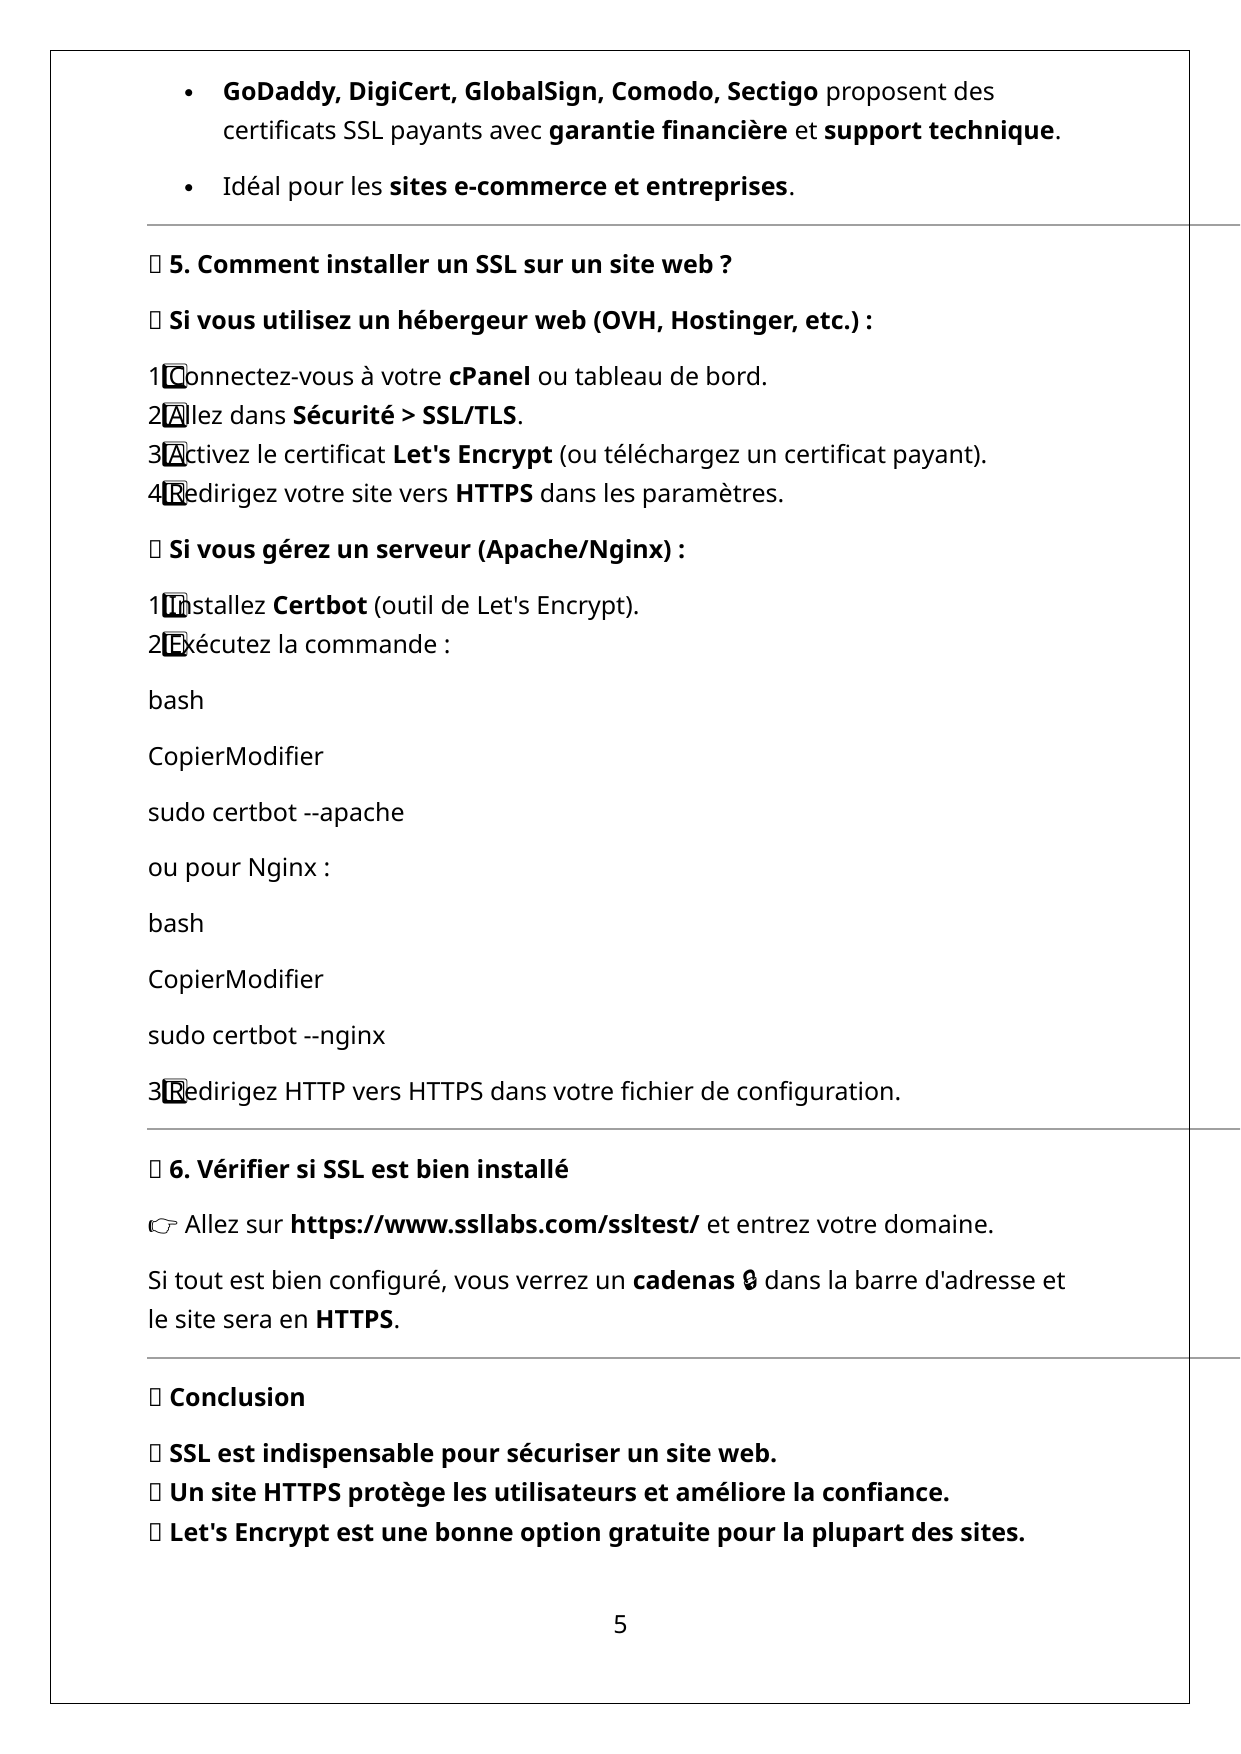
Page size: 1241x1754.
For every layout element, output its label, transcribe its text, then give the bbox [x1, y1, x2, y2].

text 🔧 Si vous gérez un serveur (Apache/Nginx) : [148, 532, 1093, 566]
text 👉 Allez sur https://www.ssllabs.com/ssltest/ et entrez votre domaine. [148, 1207, 1093, 1241]
text ou pour Nginx : [148, 850, 1093, 884]
text bash [148, 682, 1093, 717]
text 📌 SSL est indispensable pour sécuriser un site web. 📌 Un site HTTPS protège les utilisateurs et améliore la confiance. 📌 Let's Encrypt est une bonne option gratuite pour la plupart des sites. [148, 1436, 1093, 1548]
text 🔹 5. Comment installer un SSL sur un site web ? [148, 247, 1093, 281]
text sudo certbot --nginx [148, 1017, 1093, 1052]
text sudo certbot --apache [148, 794, 1093, 828]
text CopierModifier [148, 738, 1093, 772]
text 3️⃣ Redirigez HTTP vers HTTPS dans votre fichier de configuration. [148, 1073, 1093, 1107]
list Idéal pour les sites e-commerce et entreprises. [185, 169, 1093, 203]
text 1️⃣ Installez Certbot (outil de Let's Encrypt). 2️⃣ Exécutez la commande : [148, 587, 1093, 661]
text bash [148, 906, 1093, 940]
text 1️⃣ Connectez-vous à votre cPanel ou tableau de bord. 2️⃣ Allez dans Sécurité > SSL/TLS. 3️⃣ Activez le certificat Let's Encrypt (ou téléchargez un certificat payant). 4️⃣ Redirigez votre site vers HTTPS dans les paramètres. [148, 358, 1093, 510]
text Si tout est bien configuré, vous verrez un cadenas 🔒 dans la barre d'adresse et le site sera en HTTPS. [148, 1263, 1093, 1336]
text 🔹 6. Vérifier si SSL est bien installé [148, 1151, 1093, 1185]
text 🔧 Si vous utilisez un hébergeur web (OVH, Hostinger, etc.) : [148, 302, 1093, 337]
list GoDaddy, DigiCert, GlobalSign, Comodo, Sectigo proposent des certificats SSL payants avec garantie financière et support technique. [185, 74, 1093, 147]
text 📝 Conclusion [148, 1380, 1093, 1414]
text CopierModifier [148, 962, 1093, 996]
